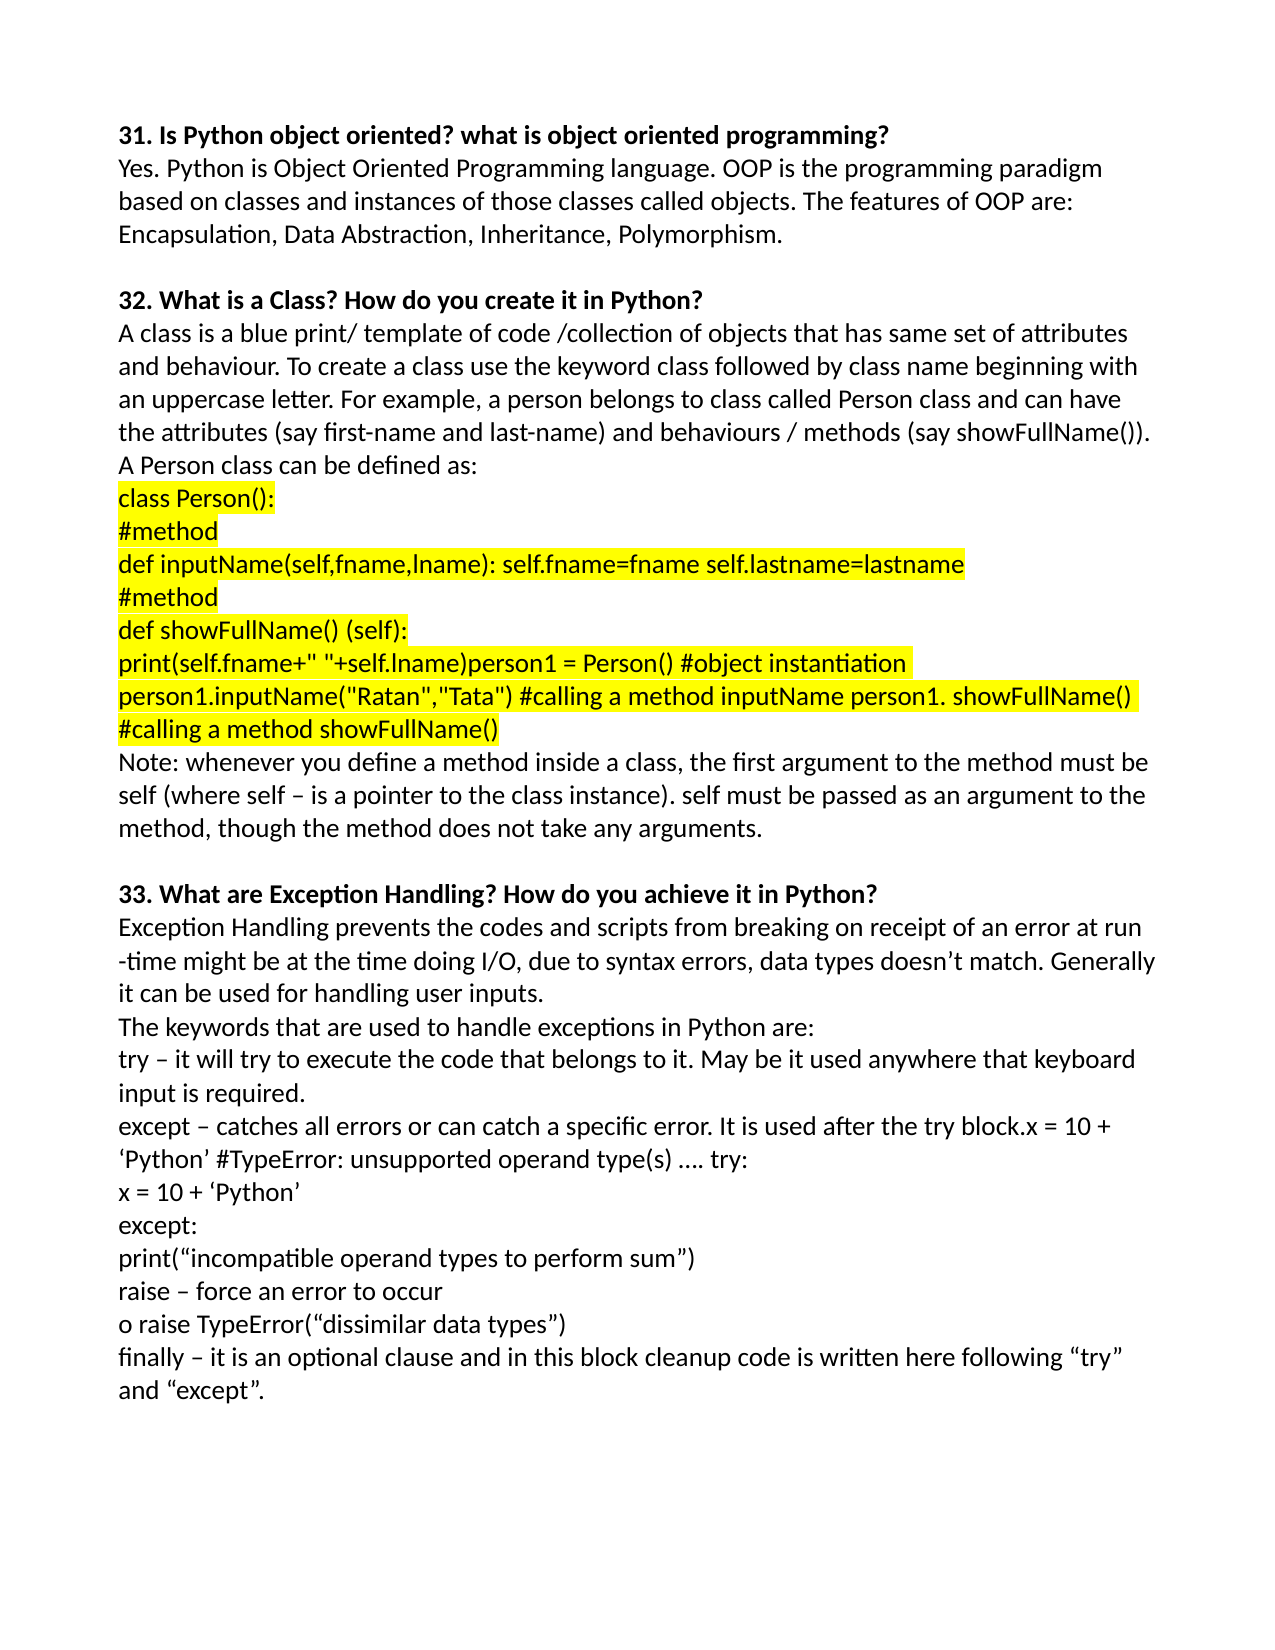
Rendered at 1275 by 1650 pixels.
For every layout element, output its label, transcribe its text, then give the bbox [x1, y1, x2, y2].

text Yes. Python is Object Oriented Programming language. OOP is the programming paradigm based on classes and instances of those classes called objects. The features of OOP are: [118, 151, 1157, 217]
text The keywords that are used to handle exceptions in Python are: [118, 1010, 1157, 1043]
text raise – force an error to occur [118, 1274, 1157, 1307]
text except: [118, 1208, 1157, 1241]
text finally – it is an optional clause and in this block cleanup code is written here following “try” and “except”. [118, 1340, 1157, 1406]
text 33. What are Exception Handling? How do you achieve it in Python? [118, 878, 1157, 911]
text def showFullName() (self): [118, 613, 1157, 646]
text except – catches all errors or can catch a specific error. It is used after the try block.x = 10 + ‘Python’ #TypeError: unsupported operand type(s) …. try: [118, 1109, 1157, 1175]
text #method [118, 514, 1157, 547]
text print(self.fname+" "+self.lname)person1 = Person() #object instantiation person1.inputName("Ratan","Tata") #calling a method inputName person1. showFullName() #calling a method showFullName() [118, 646, 1157, 746]
text 31. Is Python object oriented? what is object oriented programming? [118, 118, 1157, 151]
text x = 10 + ‘Python’ [118, 1175, 1157, 1208]
text 32. What is a Class? How do you create it in Python? [118, 283, 1157, 316]
text Encapsulation, Data Abstraction, Inheritance, Polymorphism. [118, 217, 1157, 250]
text class Person(): [118, 481, 1157, 514]
text print(“incompatible operand types to perform sum”) [118, 1241, 1157, 1274]
text Exception Handling prevents the codes and scripts from breaking on receipt of an error at run -time might be at the time doing I/O, due to syntax errors, data types doesn’t match. Generally it can be used for handling user inputs. [118, 911, 1157, 1010]
text def inputName(self,fname,lname): self.fname=fname self.lastname=lastname [118, 547, 1157, 580]
text try – it will try to execute the code that belongs to it. May be it used anywhere that keyboard input is required. [118, 1043, 1157, 1109]
text Note: whenever you define a method inside a class, the first argument to the method must be self (where self – is a pointer to the class instance). self must be passed as an argument to the method, though the method does not take any arguments. [118, 746, 1157, 844]
text A class is a blue print/ template of code /collection of objects that has same set of attributes and behaviour. To create a class use the keyword class followed by class name beginning with an uppercase letter. For example, a person belongs to class called Person class and can have the attributes (say first-name and last-name) and behaviours / methods (say showFullName()). A Person class can be defined as: [118, 316, 1157, 481]
text o raise TypeError(“dissimilar data types”) [118, 1307, 1157, 1340]
text #method [118, 580, 1157, 613]
